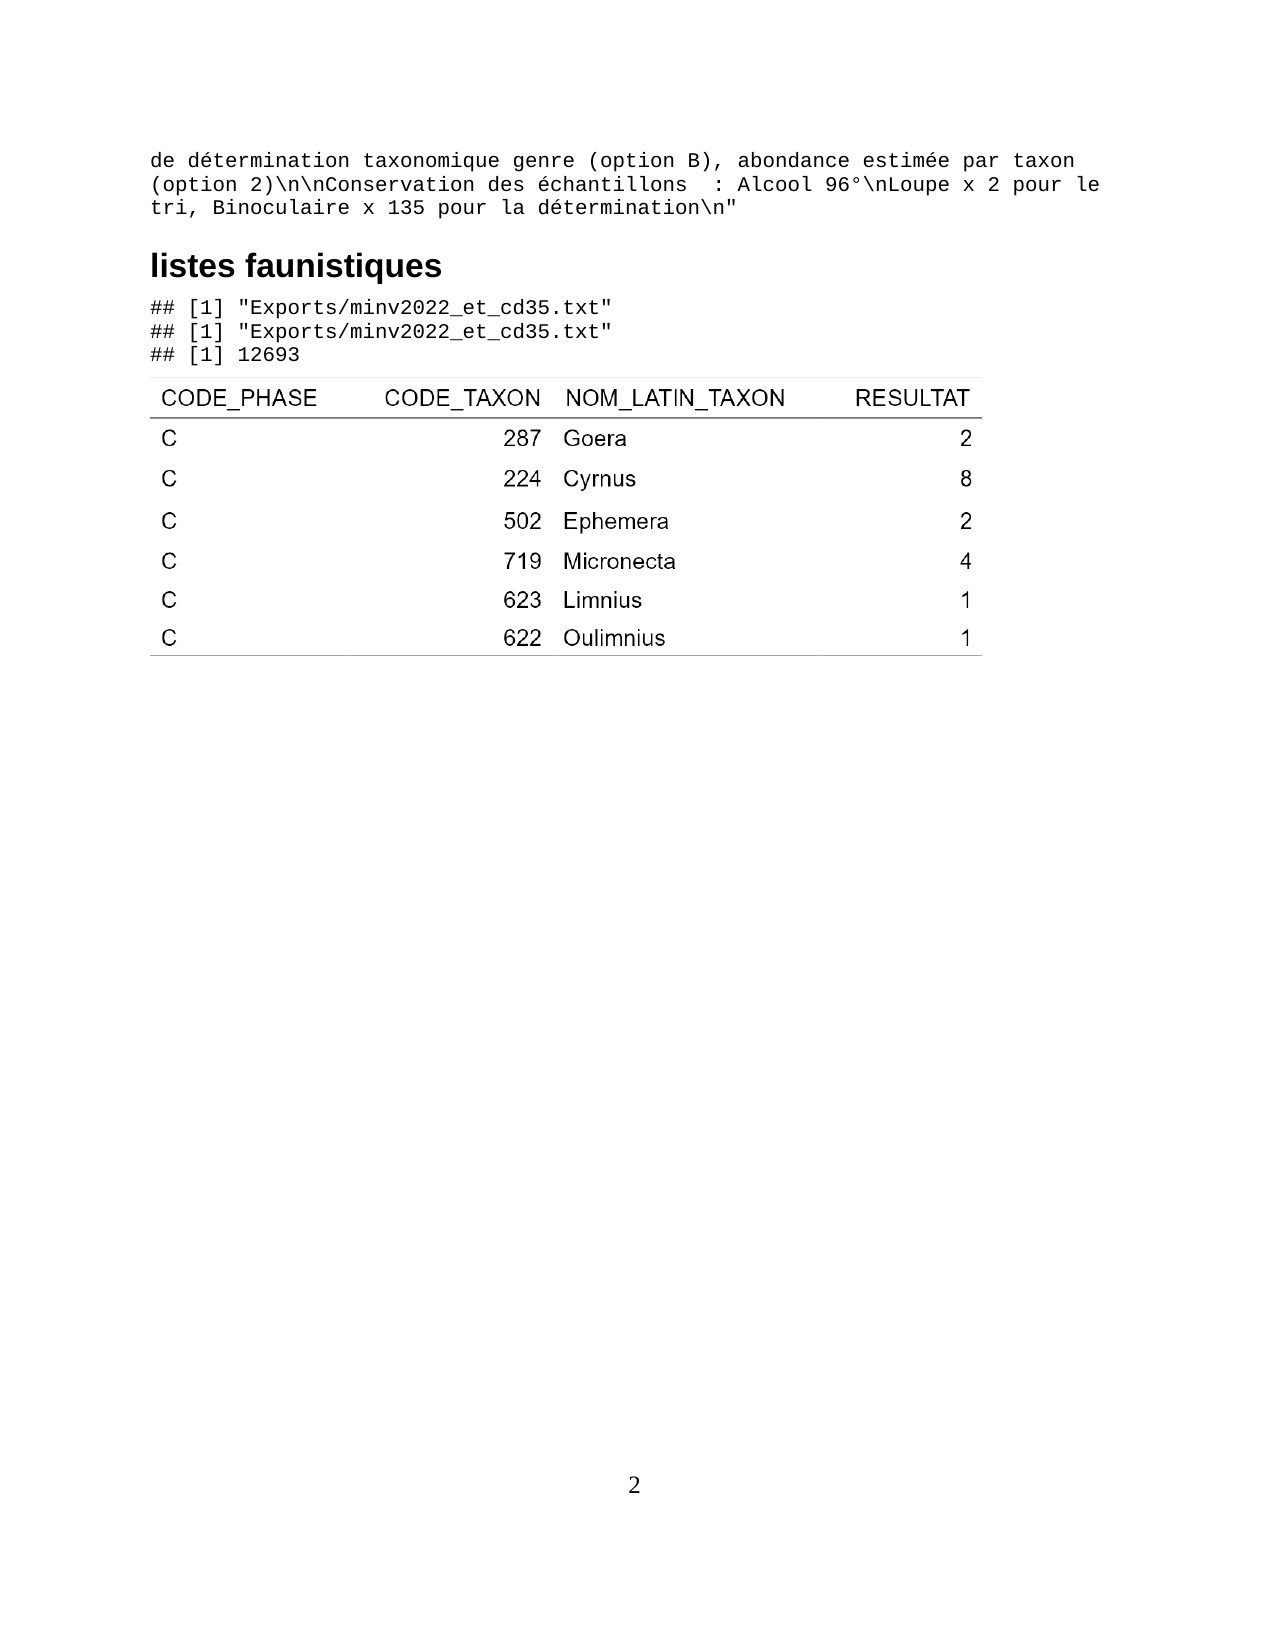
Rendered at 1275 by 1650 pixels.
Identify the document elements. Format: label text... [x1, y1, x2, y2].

text ## [1] "Exports/minv2022_et_cd35.txt" [150, 297, 1125, 321]
text de détermination taxonomique genre (option B), abondance estimée par taxon (option 2)\n\nConservation des échantillons : Alcool 96°\nLoupe x 2 pour le tri, Binoculaire x 135 pour la détermination\n" [150, 150, 1125, 221]
picture [150, 377, 983, 656]
subtitle listes faunistiques [150, 246, 1125, 284]
text ## [1] "Exports/minv2022_et_cd35.txt" [150, 321, 1125, 344]
text ## [1] 12693 [150, 344, 1125, 368]
